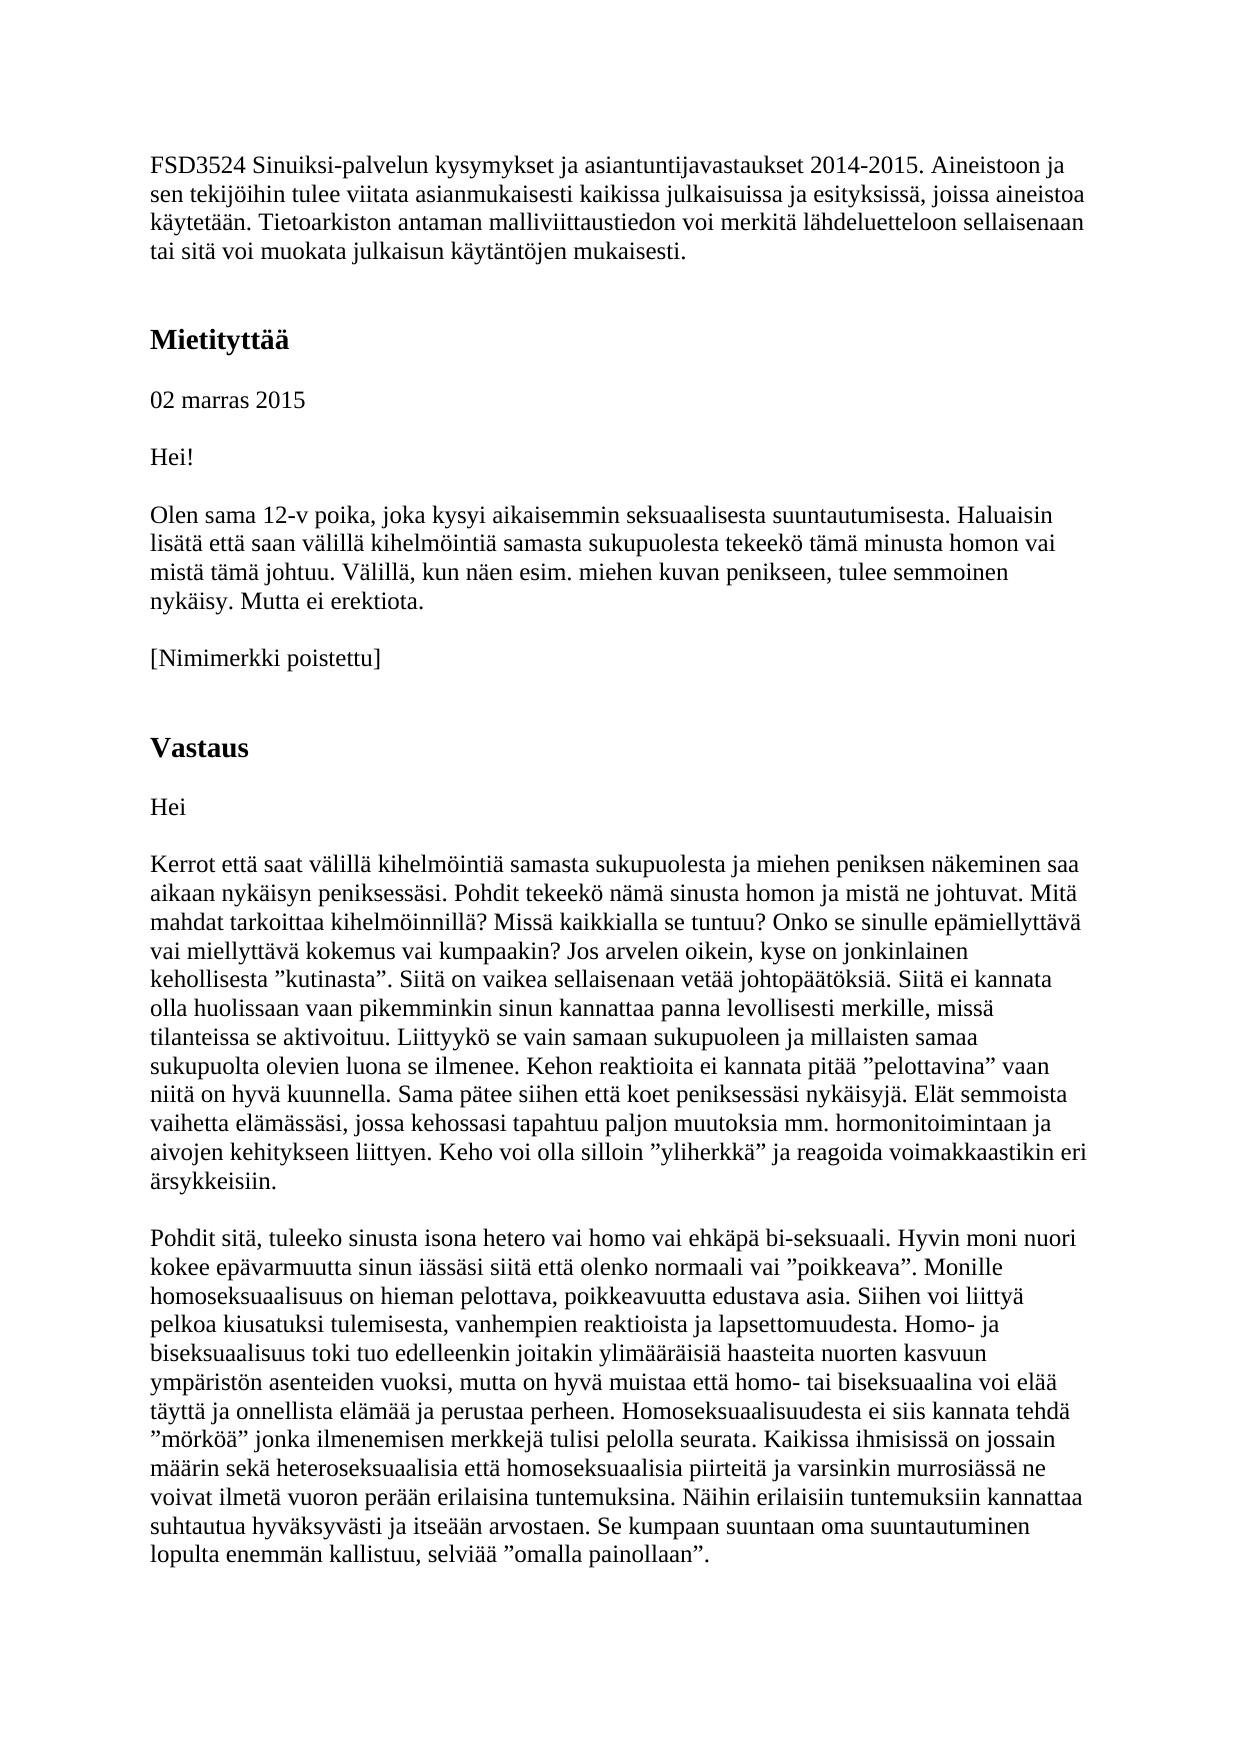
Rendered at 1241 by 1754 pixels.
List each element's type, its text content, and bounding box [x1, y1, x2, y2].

text Olen sama 12-v poika, joka kysyi aikaisemmin seksuaalisesta suuntautumisesta. Haluaisin lisätä että saan välillä kihelmöintiä samasta sukupuolesta tekeekö tämä minusta homon vai mistä tämä johtuu. Välillä, kun näen esim. miehen kuvan penikseen, tulee semmoinen nykäisy. Mutta ei erektiota. [150, 471, 1090, 615]
text Vastaus [150, 730, 1090, 763]
text FSD3524 Sinuiksi-palvelun kysymykset ja asiantuntijavastaukset 2014-2015. Aineistoon ja sen tekijöihin tulee viitata asianmukaisesti kaikissa julkaisuissa ja esityksissä, joissa aineistoa käytetään. Tietoarkiston antaman malliviittaustiedon voi merkitä lähdeluetteloon sellaisenaan tai sitä voi muokata julkaisun käytäntöjen mukaisesti. [150, 150, 1090, 265]
text Kerrot että saat välillä kihelmöintiä samasta sukupuolesta ja miehen peniksen näkeminen saa aikaan nykäisyn peniksessäsi. Pohdit tekeekö nämä sinusta homon ja mistä ne johtuvat. Mitä mahdat tarkoittaa kihelmöinnillä? Missä kaikkialla se tuntuu? Onko se sinulle epämiellyttävä vai miellyttävä kokemus vai kumpaakin? Jos arvelen oikein, kyse on jonkinlainen kehollisesta ”kutinasta”. Siitä on vaikea sellaisenaan vetää johtopäätöksiä. Siitä ei kannata olla huolissaan vaan pikemminkin sinun kannattaa panna levollisesti merkille, missä tilanteissa se aktivoituu. Liittyykö se vain samaan sukupuoleen ja millaisten samaa sukupuolta olevien luona se ilmenee. Kehon reaktioita ei kannata pitää ”pelottavina” vaan niitä on hyvä kuunnella. Sama pätee siihen että koet peniksessäsi nykäisyjä. Elät semmoista vaihetta elämässäsi, jossa kehossasi tapahtuu paljon muutoksia mm. hormonitoimintaan ja aivojen kehitykseen liittyen. Keho voi olla silloin ”yliherkkä” ja reagoida voimakkaastikin eri ärsykkeisiin. Pohdit sitä, tuleeko sinusta isona hetero vai homo vai ehkäpä bi-seksuaali. Hyvin moni nuori kokee epävarmuutta sinun iässäsi siitä että olenko normaali vai ”poikkeava”. Monille homoseksuaalisuus on hieman pelottava, poikkeavuutta edustava asia. Siihen voi liittyä pelkoa kiusatuksi tulemisesta, vanhempien reaktioista ja lapsettomuudesta. Homo- ja biseksuaalisuus toki tuo edelleenkin joitakin ylimääräisiä haasteita nuorten kasvuun ympäristön asenteiden vuoksi, mutta on hyvä muistaa että homo- tai biseksuaalina voi elää täyttä ja onnellista elämää ja perustaa perheen. Homoseksuaalisuudesta ei siis kannata tehdä ”mörköä” jonka ilmenemisen merkkejä tulisi pelolla seurata. Kaikissa ihmisissä on jossain määrin sekä heteroseksuaalisia että homoseksuaalisia piirteitä ja varsinkin murrosiässä ne voivat ilmetä vuoron perään erilaisina tuntemuksina. Näihin erilaisiin tuntemuksiin kannattaa suhtautua hyväksyvästi ja itseään arvostaen. Se kumpaan suuntaan oma suuntautuminen lopulta enemmän kallistuu, selviää ”omalla painollaan”. [150, 821, 1090, 1597]
text 02 marras 2015 [150, 385, 1090, 413]
text Hei [150, 792, 1090, 821]
text [Nimimerkki poistettu] [150, 643, 1090, 672]
text Hei! [150, 442, 1090, 471]
text Mietityttää [150, 322, 1090, 356]
